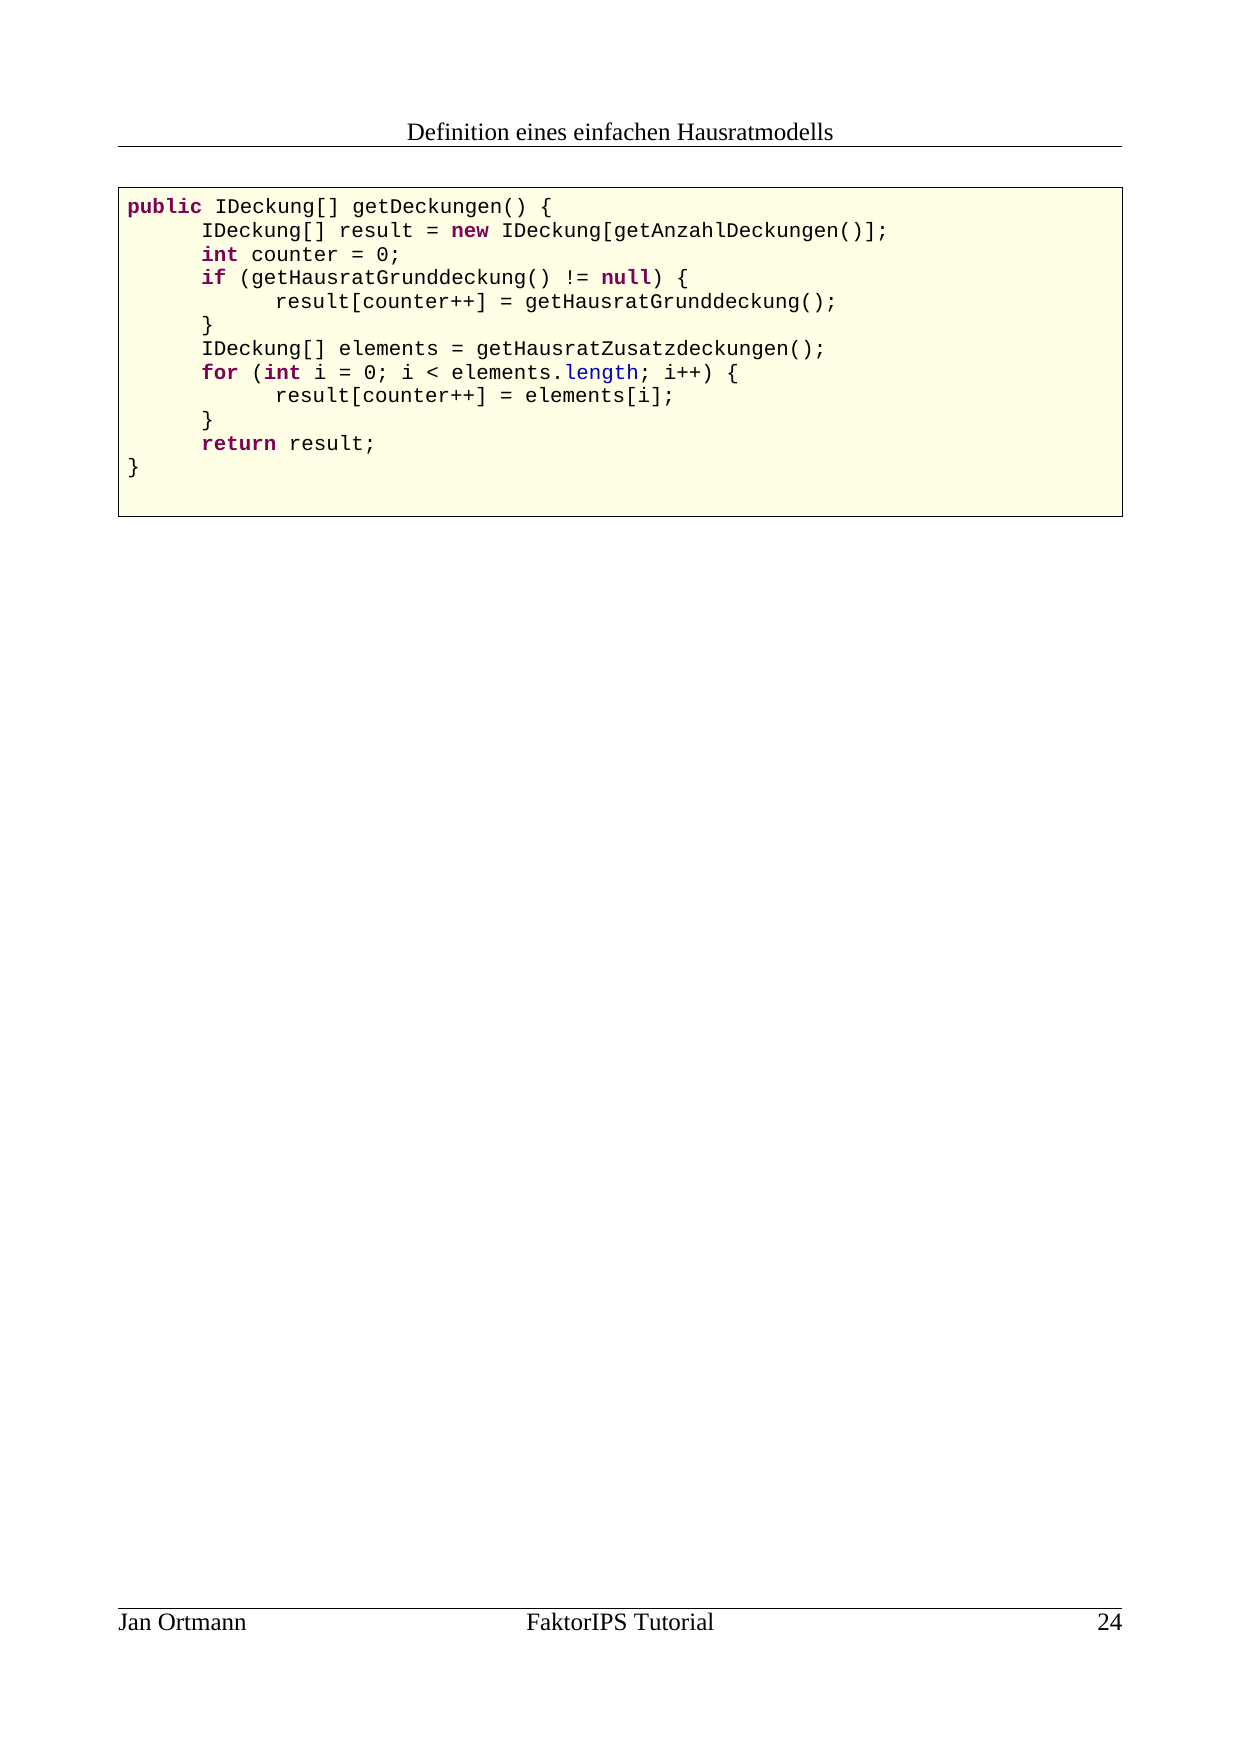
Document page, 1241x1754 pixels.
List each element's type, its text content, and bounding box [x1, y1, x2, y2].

text } [127, 456, 1113, 480]
text if (getHausratGrunddeckung() != null) { [127, 267, 1113, 291]
text return result; [127, 433, 1113, 456]
text IDeckung[] elements = getHausratZusatzdeckungen(); [127, 338, 1113, 362]
text } [127, 314, 1113, 338]
text for (int i = 0; i < elements.length; i++) { [127, 362, 1113, 385]
text IDeckung[] result = new IDeckung[getAnzahlDeckungen()]; [127, 220, 1113, 243]
text public IDeckung[] getDeckungen() { [127, 196, 1113, 220]
text int counter = 0; [127, 243, 1113, 267]
text } [127, 409, 1113, 433]
text result[counter++] = getHausratGrunddeckung(); [127, 291, 1113, 314]
text result[counter++] = elements[i]; [127, 385, 1113, 409]
